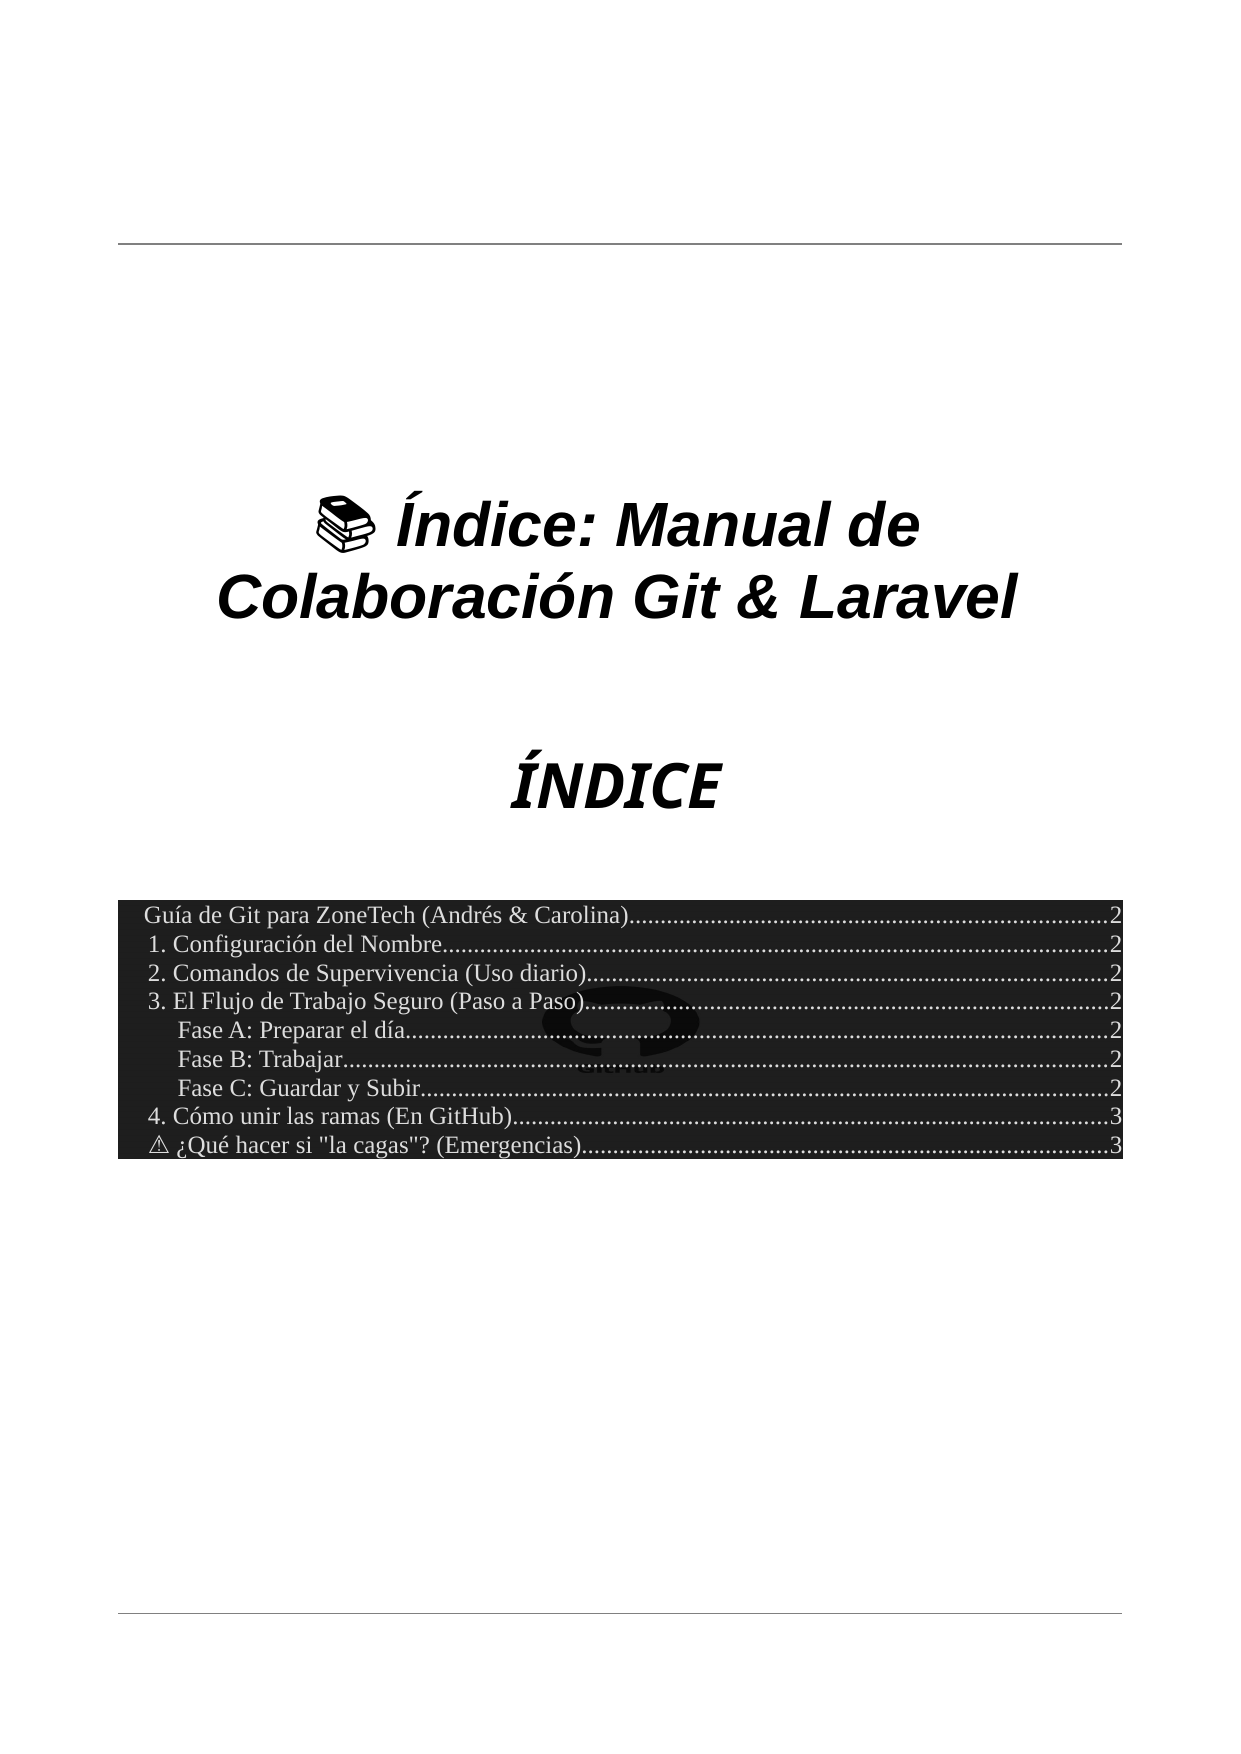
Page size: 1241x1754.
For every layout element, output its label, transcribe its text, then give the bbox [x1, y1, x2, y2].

text 2. Comandos de Supervivencia (Uso diario) 2 [148, 958, 1122, 986]
text Fase B: Trabajar 2 [177, 1044, 1122, 1073]
text ÍNDICE [118, 742, 1122, 827]
picture [118, 929, 177, 1159]
text 4. Cómo unir las ramas (En GitHub) 3 [148, 1101, 1122, 1130]
text 1. Configuración del Nombre 2 [148, 929, 1122, 958]
text ⚠️ ¿Qué hacer si "la cagas"? (Emergencias) 3 [148, 1130, 1122, 1159]
text 3. El Flujo de Trabajo Seguro (Paso a Paso) 2 [148, 986, 1122, 1015]
text Fase C: Guardar y Subir 2 [177, 1073, 1122, 1101]
text Fase A: Preparar el día 2 [177, 1015, 1122, 1044]
text 🚀 Guía de Git para ZoneTech (Andrés & Carolina) 2 [118, 900, 1122, 929]
subtitle 📚 Índice: Manual de Colaboración Git & Laravel [118, 488, 1122, 632]
